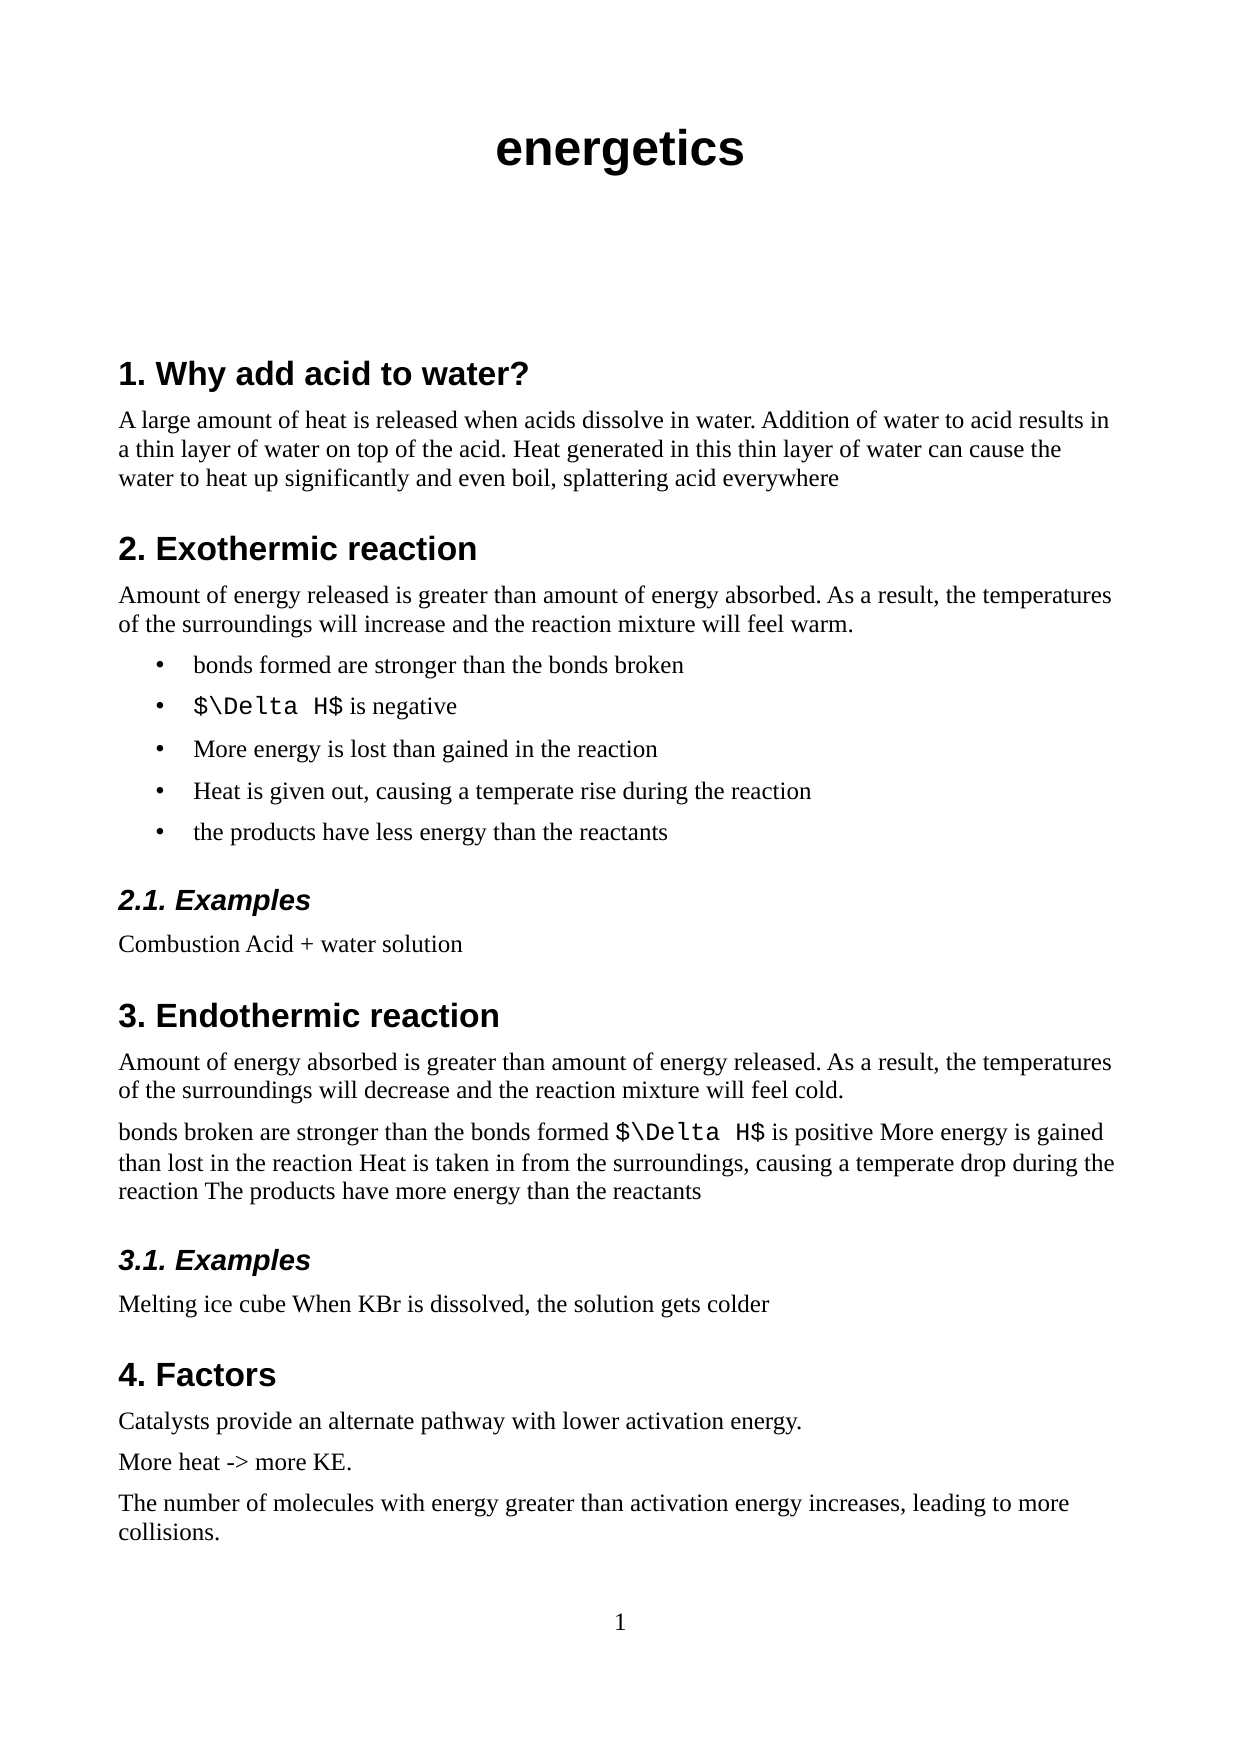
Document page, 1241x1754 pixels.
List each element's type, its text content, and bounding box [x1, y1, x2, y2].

text Catalysts provide an alternate pathway with lower activation energy. [118, 1406, 1122, 1435]
subtitle spongiforma@hitagi [118, 233, 1122, 281]
list $\Delta H$ is negative [156, 691, 1122, 722]
text More heat -> more KE. [118, 1447, 1122, 1476]
list bonds formed are stronger than the bonds broken [156, 650, 1122, 679]
text Amount of energy absorbed is greater than amount of energy released. As a result, the temperatures of the surroundings will decrease and the reaction mixture will feel cold. [118, 1047, 1122, 1104]
text Amount of energy released is greater than amount of energy absorbed. As a result, the temperatures of the surroundings will increase and the reaction mixture will feel warm. [118, 580, 1122, 637]
text The number of molecules with energy greater than activation energy increases, leading to more collisions. [118, 1488, 1122, 1546]
list the products have less energy than the reactants [156, 817, 1122, 846]
subtitle Factors [118, 1355, 1122, 1393]
subtitle Examples [118, 883, 1122, 917]
text Combustion Acid + water solution [118, 929, 1122, 958]
subtitle Why add acid to water? [118, 354, 1122, 393]
text bonds broken are stronger than the bonds formed $\Delta H$ is positive More energy is gained than lost in the reaction Heat is taken in from the surroundings, causing a temperate drop during the reaction The products have more energy than the reactants [118, 1117, 1122, 1205]
subtitle Endothermic reaction [118, 996, 1122, 1034]
title energetics [118, 118, 1122, 176]
list Heat is given out, causing a temperate rise during the reaction [156, 776, 1122, 804]
subtitle Exothermic reaction [118, 529, 1122, 567]
subtitle Examples [118, 1243, 1122, 1276]
text Melting ice cube When KBr is dissolved, the solution gets colder [118, 1289, 1122, 1317]
list More energy is lost than gained in the reaction [156, 734, 1122, 763]
text A large amount of heat is released when acids dissolve in water. Addition of water to acid results in a thin layer of water on top of the acid. Heat generated in this thin layer of water can cause the water to heat up significantly and even boil, splattering acid everywhere [118, 405, 1122, 491]
